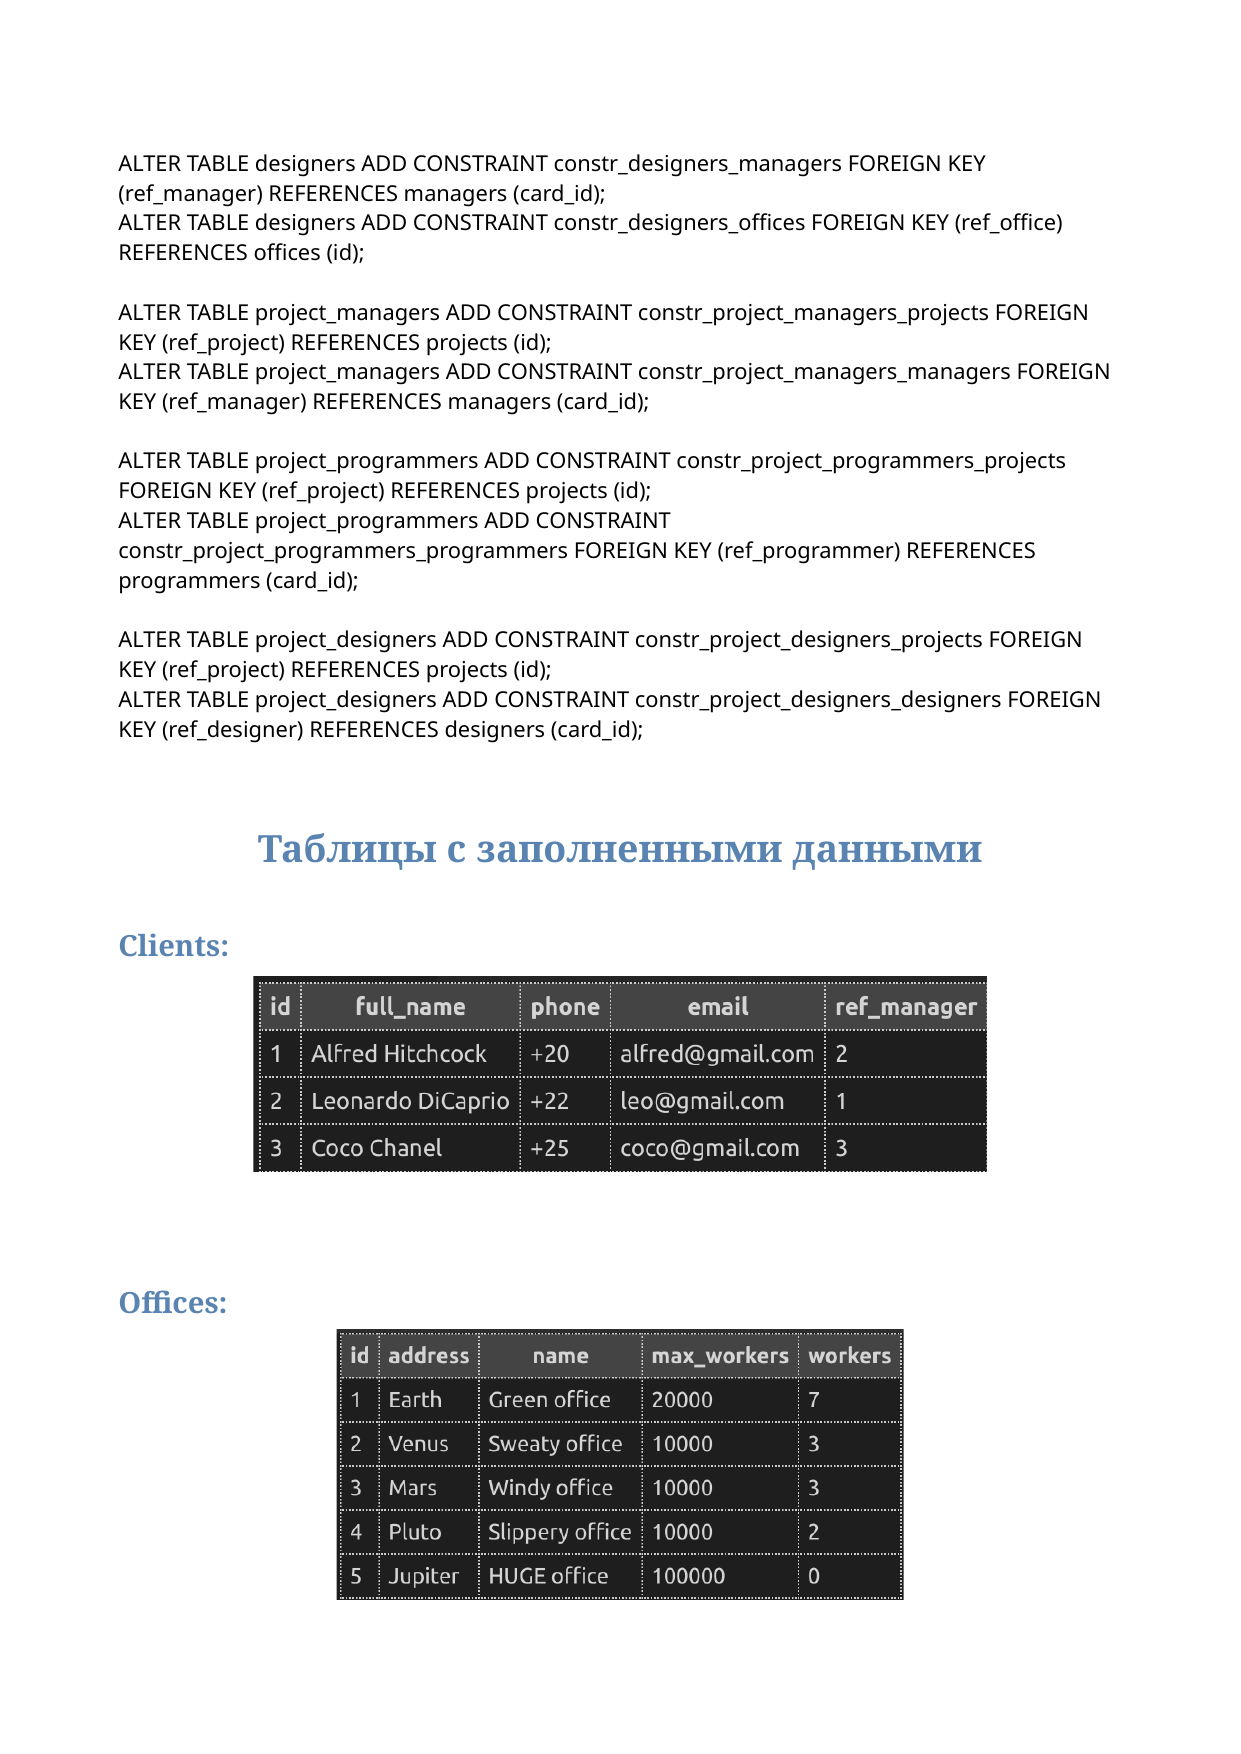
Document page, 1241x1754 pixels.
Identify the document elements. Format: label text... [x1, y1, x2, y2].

text Таблицы с заполненными данными [118, 823, 1122, 874]
text ALTER TABLE project_managers ADD CONSTRAINT constr_project_managers_managers FOREIGN KEY (ref_manager) REFERENCES managers (card_id); [118, 356, 1122, 416]
text ALTER TABLE project_programmers ADD CONSTRAINT constr_project_programmers_projects FOREIGN KEY (ref_project) REFERENCES projects (id); [118, 446, 1122, 505]
text ALTER TABLE project_programmers ADD CONSTRAINT constr_project_programmers_programmers FOREIGN KEY (ref_programmer) REFERENCES programmers (card_id); [118, 505, 1122, 594]
text Offices: [118, 1282, 1122, 1322]
text ALTER TABLE designers ADD CONSTRAINT constr_designers_offices FOREIGN KEY (ref_office) REFERENCES offices (id); [118, 207, 1122, 267]
text ALTER TABLE designers ADD CONSTRAINT constr_designers_managers FOREIGN KEY (ref_manager) REFERENCES managers (card_id); [118, 148, 1122, 207]
picture [253, 976, 987, 1172]
picture [336, 1329, 904, 1600]
text ALTER TABLE project_designers ADD CONSTRAINT constr_project_designers_projects FOREIGN KEY (ref_project) REFERENCES projects (id); [118, 624, 1122, 684]
text ALTER TABLE project_managers ADD CONSTRAINT constr_project_managers_projects FOREIGN KEY (ref_project) REFERENCES projects (id); [118, 297, 1122, 356]
text ALTER TABLE project_designers ADD CONSTRAINT constr_project_designers_designers FOREIGN KEY (ref_designer) REFERENCES designers (card_id); [118, 684, 1122, 743]
text Clients: [118, 925, 1122, 964]
